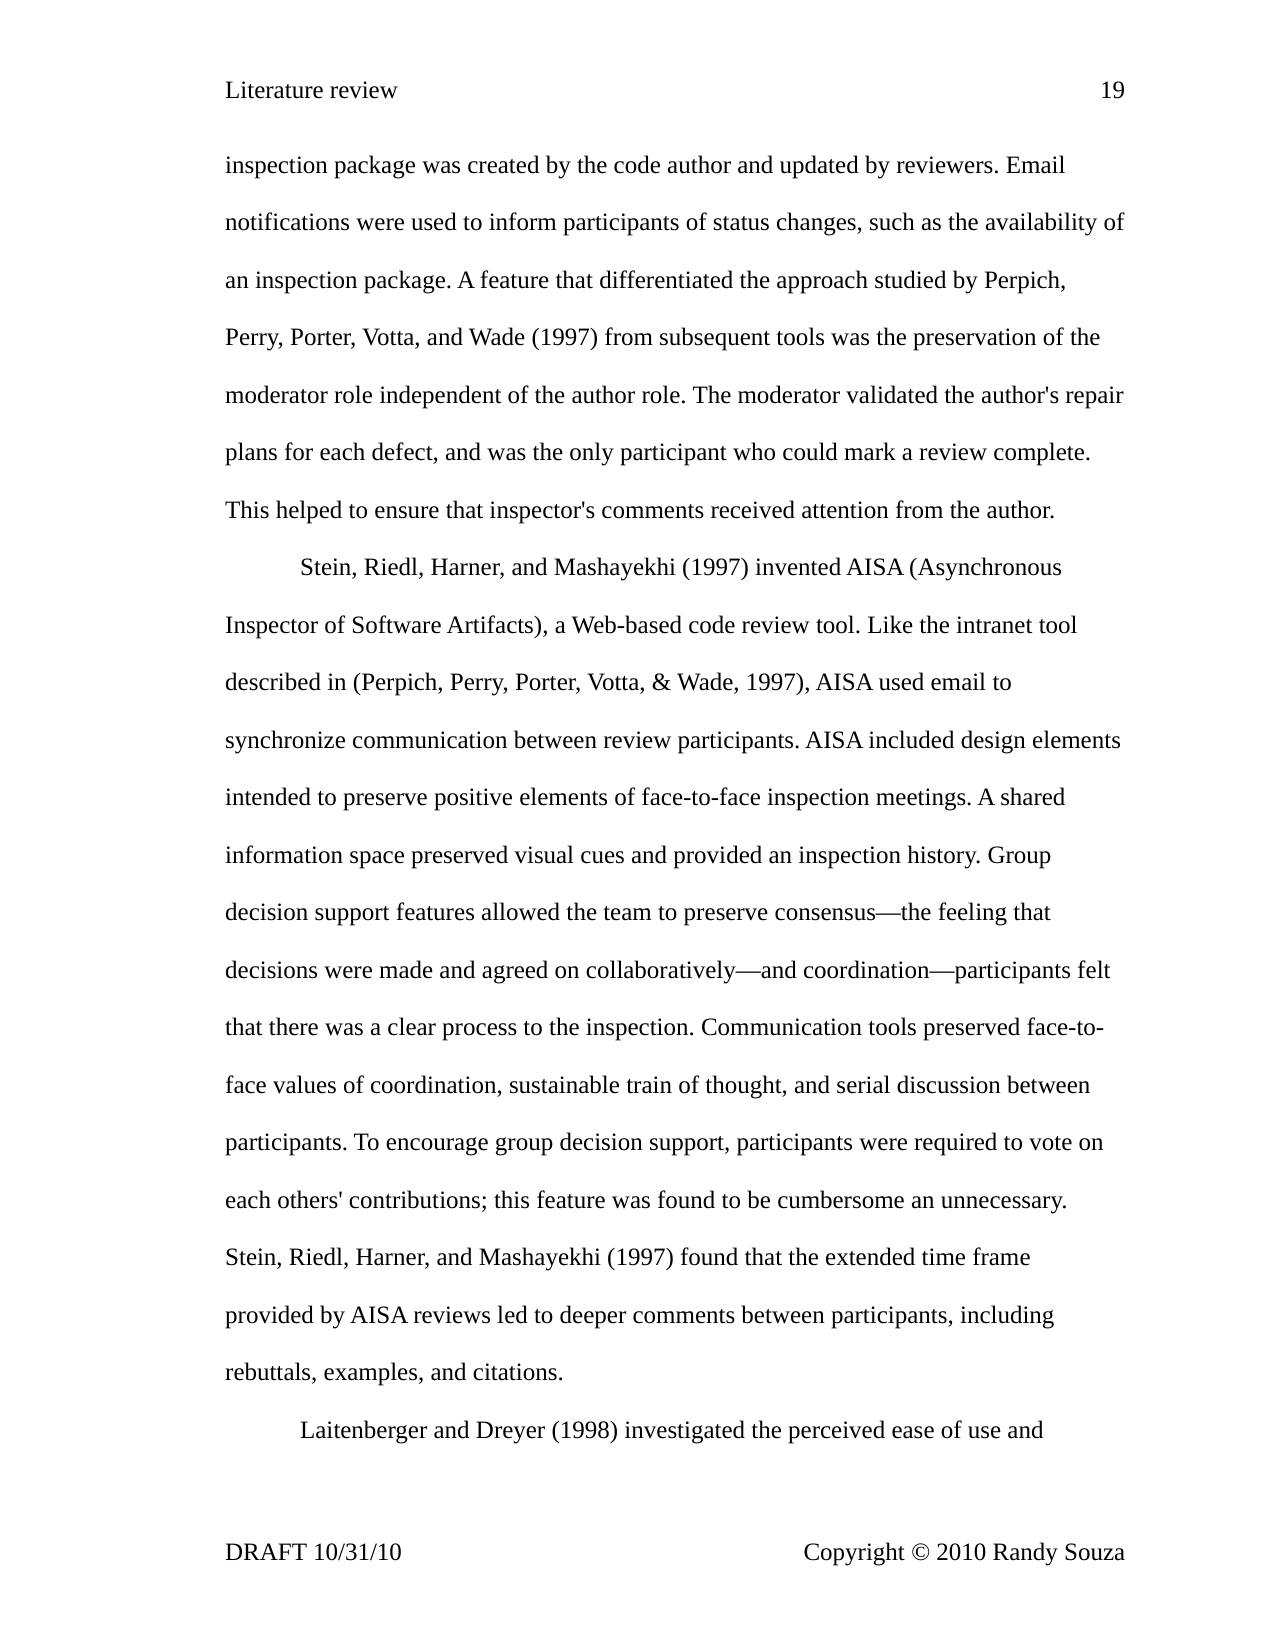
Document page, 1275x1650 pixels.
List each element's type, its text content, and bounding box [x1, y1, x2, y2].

text Laitenberger and Dreyer (1998) investigated the perceived ease of use and [225, 1415, 1125, 1444]
text inspection package was created by the code author and updated by reviewers. Email notifications were used to inform participants of status changes, such as the availability of an inspection package. A feature that differentiated the approach studied by Perpich, Perry, Porter, Votta, and Wade (1997) from subsequent tools was the preservation of the moderator role independent of the author role. The moderator validated the author's repair plans for each defect, and was the only participant who could mark a review complete. This helped to ensure that inspector's comments received attention from the author. [225, 150, 1125, 524]
text Stein, Riedl, Harner, and Mashayekhi (1997) invented AISA (Asynchronous Inspector of Software Artifacts), a Web-based code review tool. Like the intranet tool described in (Perpich, Perry, Porter, Votta, & Wade, 1997), AISA used email to synchronize communication between review participants. AISA included design elements intended to preserve positive elements of face-to-face inspection meetings. A shared information space preserved visual cues and provided an inspection history. Group decision support features allowed the team to preserve consensus—the feeling that decisions were made and agreed on collaboratively—and coordination—participants felt that there was a clear process to the inspection. Communication tools preserved face-to-face values of coordination, sustainable train of thought, and serial discussion between participants. To encourage group decision support, participants were required to vote on each others' contributions; this feature was found to be cumbersome an unnecessary. Stein, Riedl, Harner, and Mashayekhi (1997) found that the extended time frame provided by AISA reviews led to deeper comments between participants, including rebuttals, examples, and citations. [225, 552, 1125, 1386]
